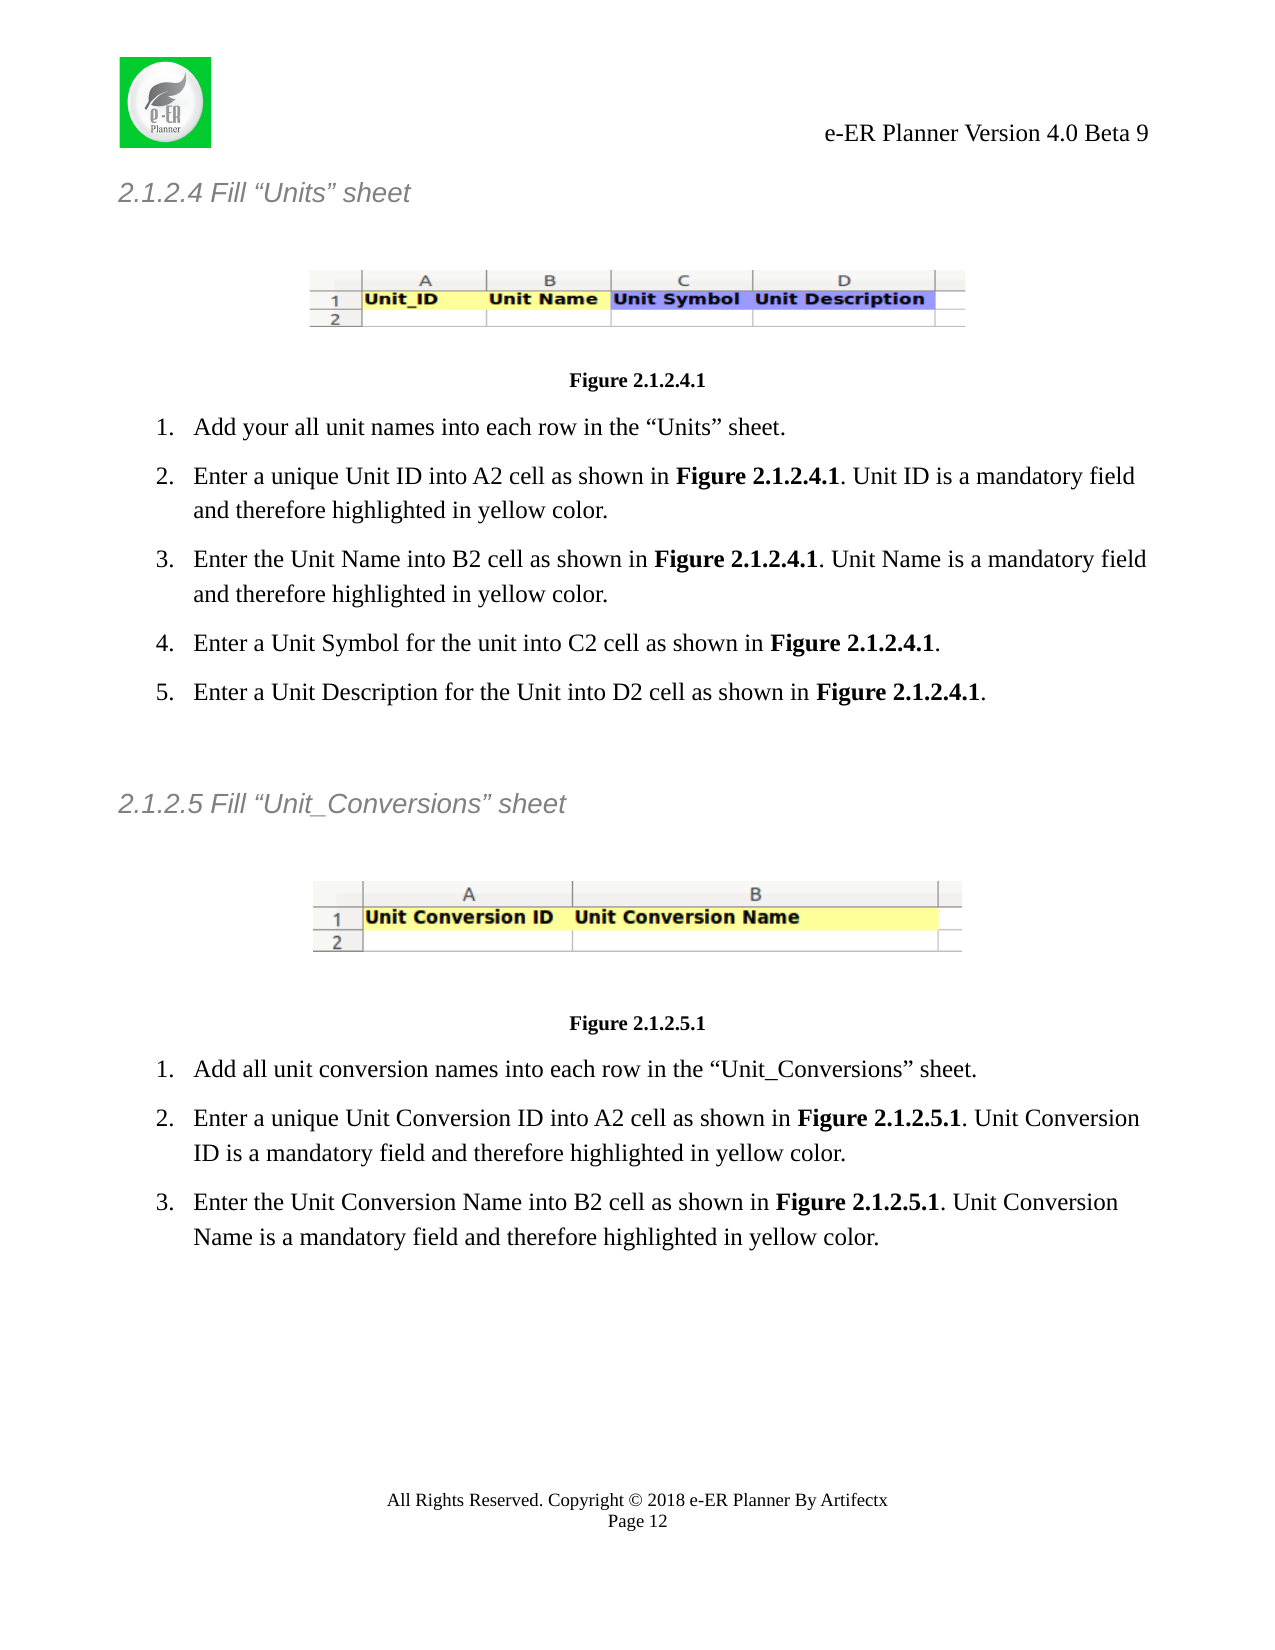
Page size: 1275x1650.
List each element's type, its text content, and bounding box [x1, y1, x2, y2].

list Enter a unique Unit ID into A2 cell as shown in Figure 2.1.2.4.1. Unit ID is a mandatory field and therefore highlighted in yellow color. [156, 461, 1157, 524]
list Add all unit conversion names into each row in the “Unit_Conversions” sheet. [156, 1054, 1157, 1083]
subtitle 2.1.2.5 Fill “Unit_Conversions” sheet [118, 788, 1157, 819]
picture [309, 270, 966, 327]
list Enter a unique Unit Conversion ID into A2 cell as shown in Figure 2.1.2.5.1. Unit Conversion ID is a mandatory field and therefore highlighted in yellow color. [156, 1103, 1157, 1167]
list Enter a Unit Symbol for the unit into C2 cell as shown in Figure 2.1.2.4.1. [156, 628, 1157, 657]
list Enter a Unit Description for the Unit into D2 cell as shown in Figure 2.1.2.4.1. [156, 677, 1157, 706]
text Figure 2.1.2.5.1 [118, 1011, 1157, 1035]
picture [313, 881, 963, 952]
text Figure 2.1.2.4.1 [118, 368, 1157, 392]
list Enter the Unit Conversion Name into B2 cell as shown in Figure 2.1.2.5.1. Unit Conversion Name is a mandatory field and therefore highlighted in yellow color. [156, 1187, 1157, 1250]
picture [119, 57, 212, 148]
list Enter the Unit Name into B2 cell as shown in Figure 2.1.2.4.1. Unit Name is a mandatory field and therefore highlighted in yellow color. [156, 544, 1157, 608]
subtitle 2.1.2.4 Fill “Units” sheet [118, 177, 1157, 209]
list Add your all unit names into each row in the “Units” sheet. [156, 412, 1157, 441]
